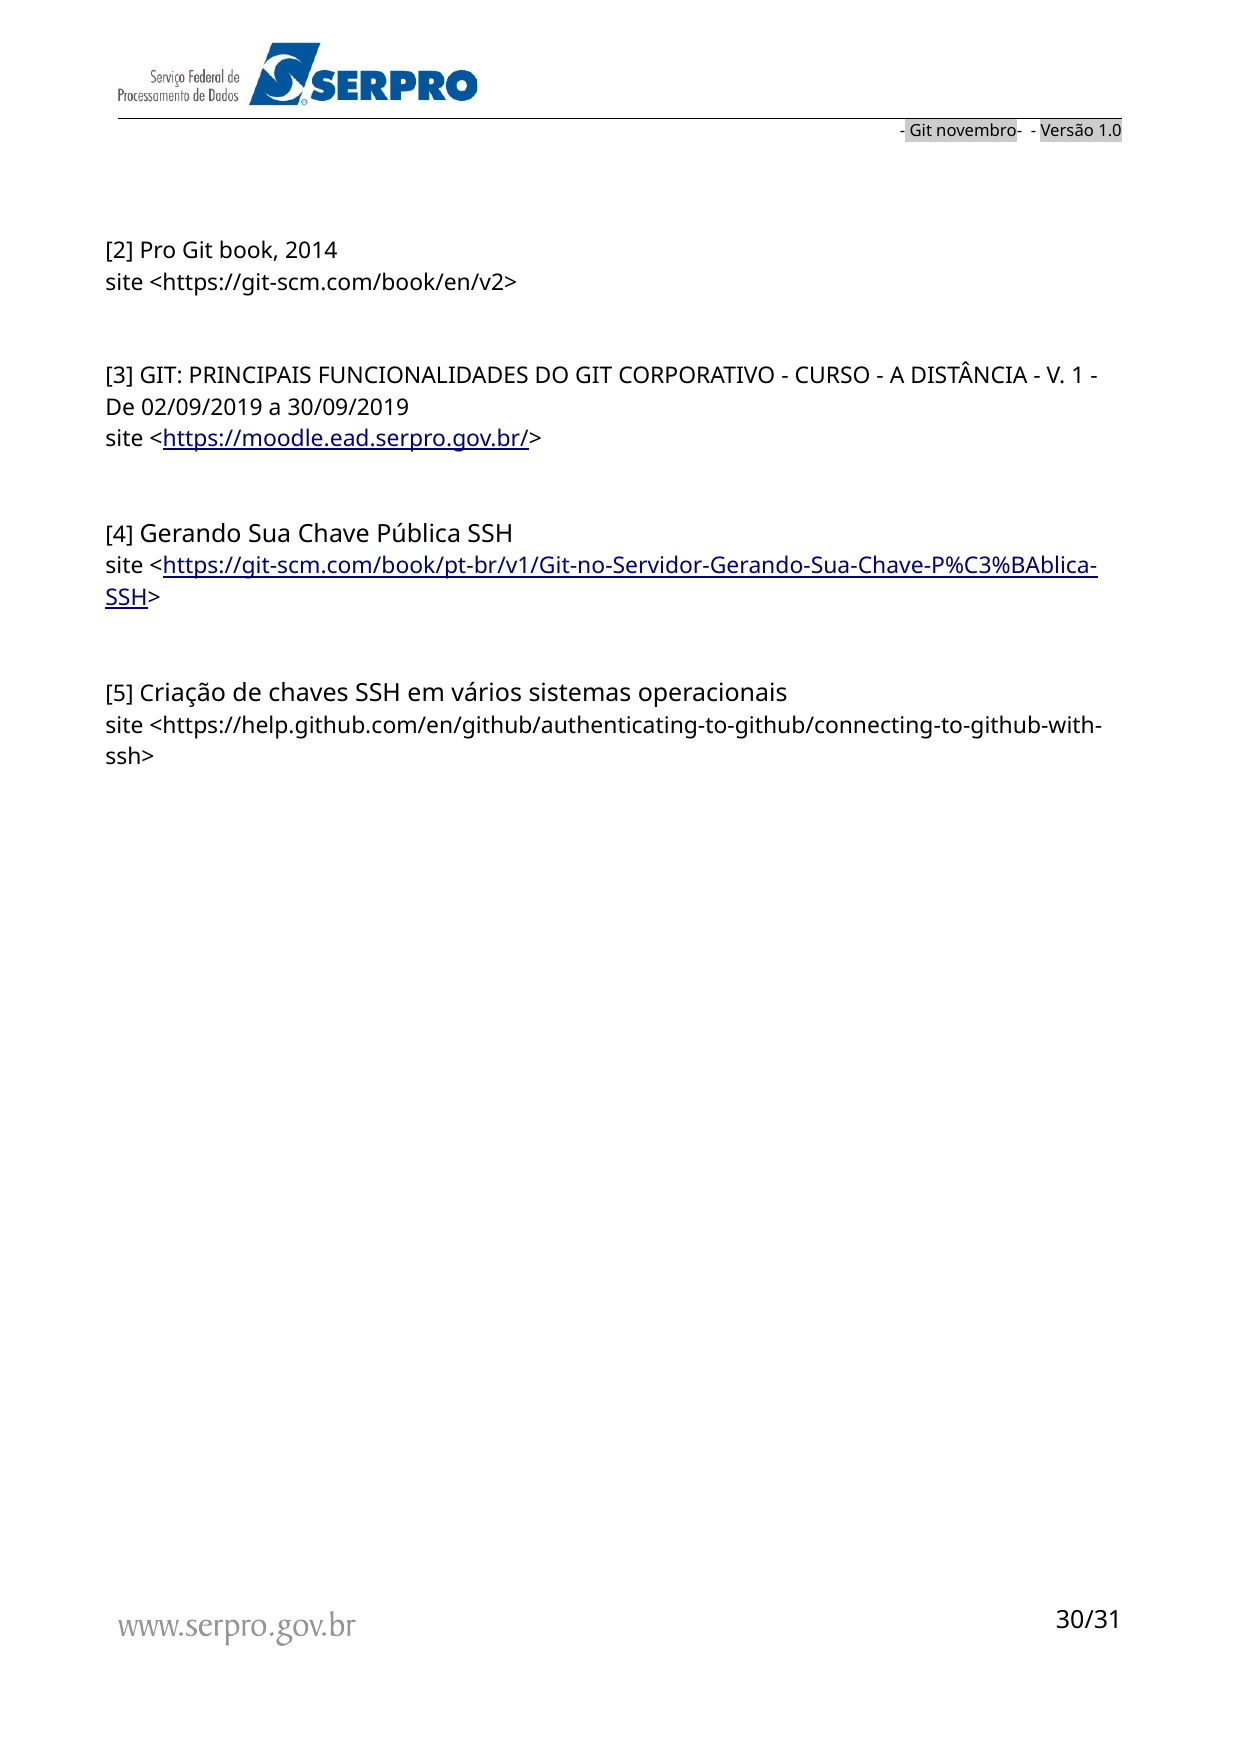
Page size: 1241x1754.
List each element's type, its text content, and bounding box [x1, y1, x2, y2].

text site <https://moodle.ead.serpro.gov.br/> [105, 422, 1122, 453]
text [2] Pro Git book, 2014 [105, 234, 1122, 265]
text site <https://git-scm.com/book/pt-br/v1/Git-no-Servidor-Gerando-Sua-Chave-P%C3%BAblica-SSH> [105, 549, 1122, 612]
text [5] Criação de chaves SSH em vários sistemas operacionais [105, 674, 1122, 708]
text site <https://git-scm.com/book/en/v2> [105, 265, 1122, 297]
text site <https://help.github.com/en/github/authenticating-to-github/connecting-to-github-with-ssh> [105, 708, 1122, 771]
text [4] Gerando Sua Chave Pública SSH [105, 515, 1122, 549]
picture [118, 41, 478, 106]
text [3] GIT: PRINCIPAIS FUNCIONALIDADES DO GIT CORPORATIVO - CURSO - A DISTÂNCIA - V. 1 - De 02/09/2019 a 30/09/2019 [105, 359, 1122, 422]
